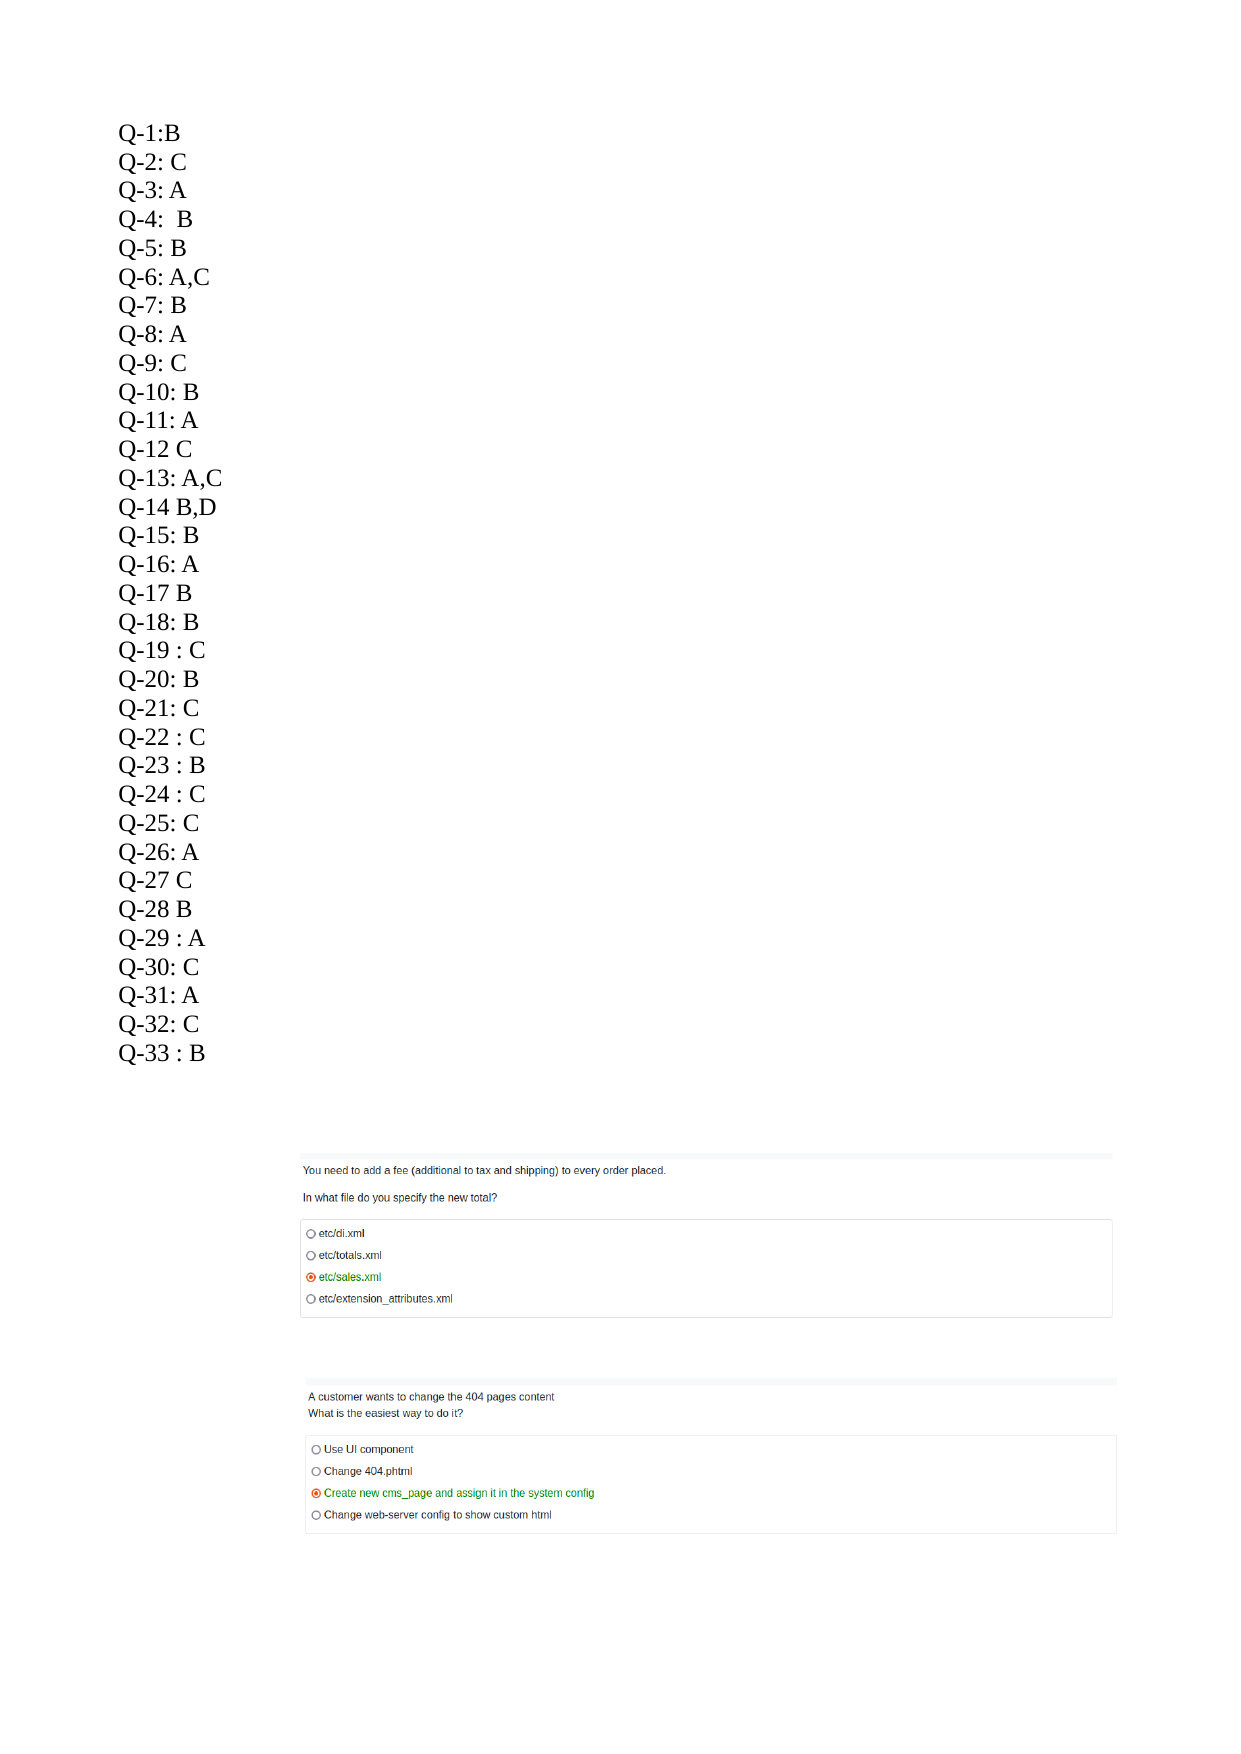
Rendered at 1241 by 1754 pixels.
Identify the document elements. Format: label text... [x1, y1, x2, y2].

text Q-2: C [118, 147, 1122, 176]
text Q-16: A [118, 549, 1122, 578]
text Q-9: C [118, 348, 1122, 377]
text Q-8: A [118, 319, 1122, 348]
text Q-25: C [118, 808, 1122, 837]
text Q-17 B [118, 578, 1122, 607]
text Q-12 C [118, 434, 1122, 463]
text Q-22 : C [118, 722, 1122, 751]
text Q-21: C [118, 693, 1122, 722]
text Q-28 B [118, 894, 1122, 923]
picture [118, 1378, 1123, 1536]
text Q-18: B [118, 607, 1122, 636]
text Q-19 : C [118, 636, 1122, 664]
text Q-29 : A [118, 923, 1122, 952]
text Q-27 C [118, 866, 1122, 894]
text Q-7: B [118, 291, 1122, 319]
text Q-6: A,C [118, 262, 1122, 291]
text Q-1:B [118, 118, 1122, 147]
text Q-15: B [118, 521, 1122, 549]
text Q-14 B,D [118, 492, 1122, 521]
text Q-3: A [118, 176, 1122, 204]
text Q-26: A [118, 837, 1122, 866]
text Q-5: B [118, 233, 1122, 262]
text Q-11: A [118, 406, 1122, 434]
text Q-31: A [118, 981, 1122, 1009]
picture [118, 1153, 1123, 1321]
text Q-10: B [118, 377, 1122, 406]
text Q-24 : C [118, 779, 1122, 808]
text Q-20: B [118, 664, 1122, 693]
text Q-32: C [118, 1009, 1122, 1038]
text Q-23 : B [118, 751, 1122, 779]
text Q-33 : B [118, 1038, 1122, 1067]
text Q-4: B [118, 204, 1122, 233]
text Q-30: C [118, 952, 1122, 981]
text Q-13: A,C [118, 463, 1122, 492]
